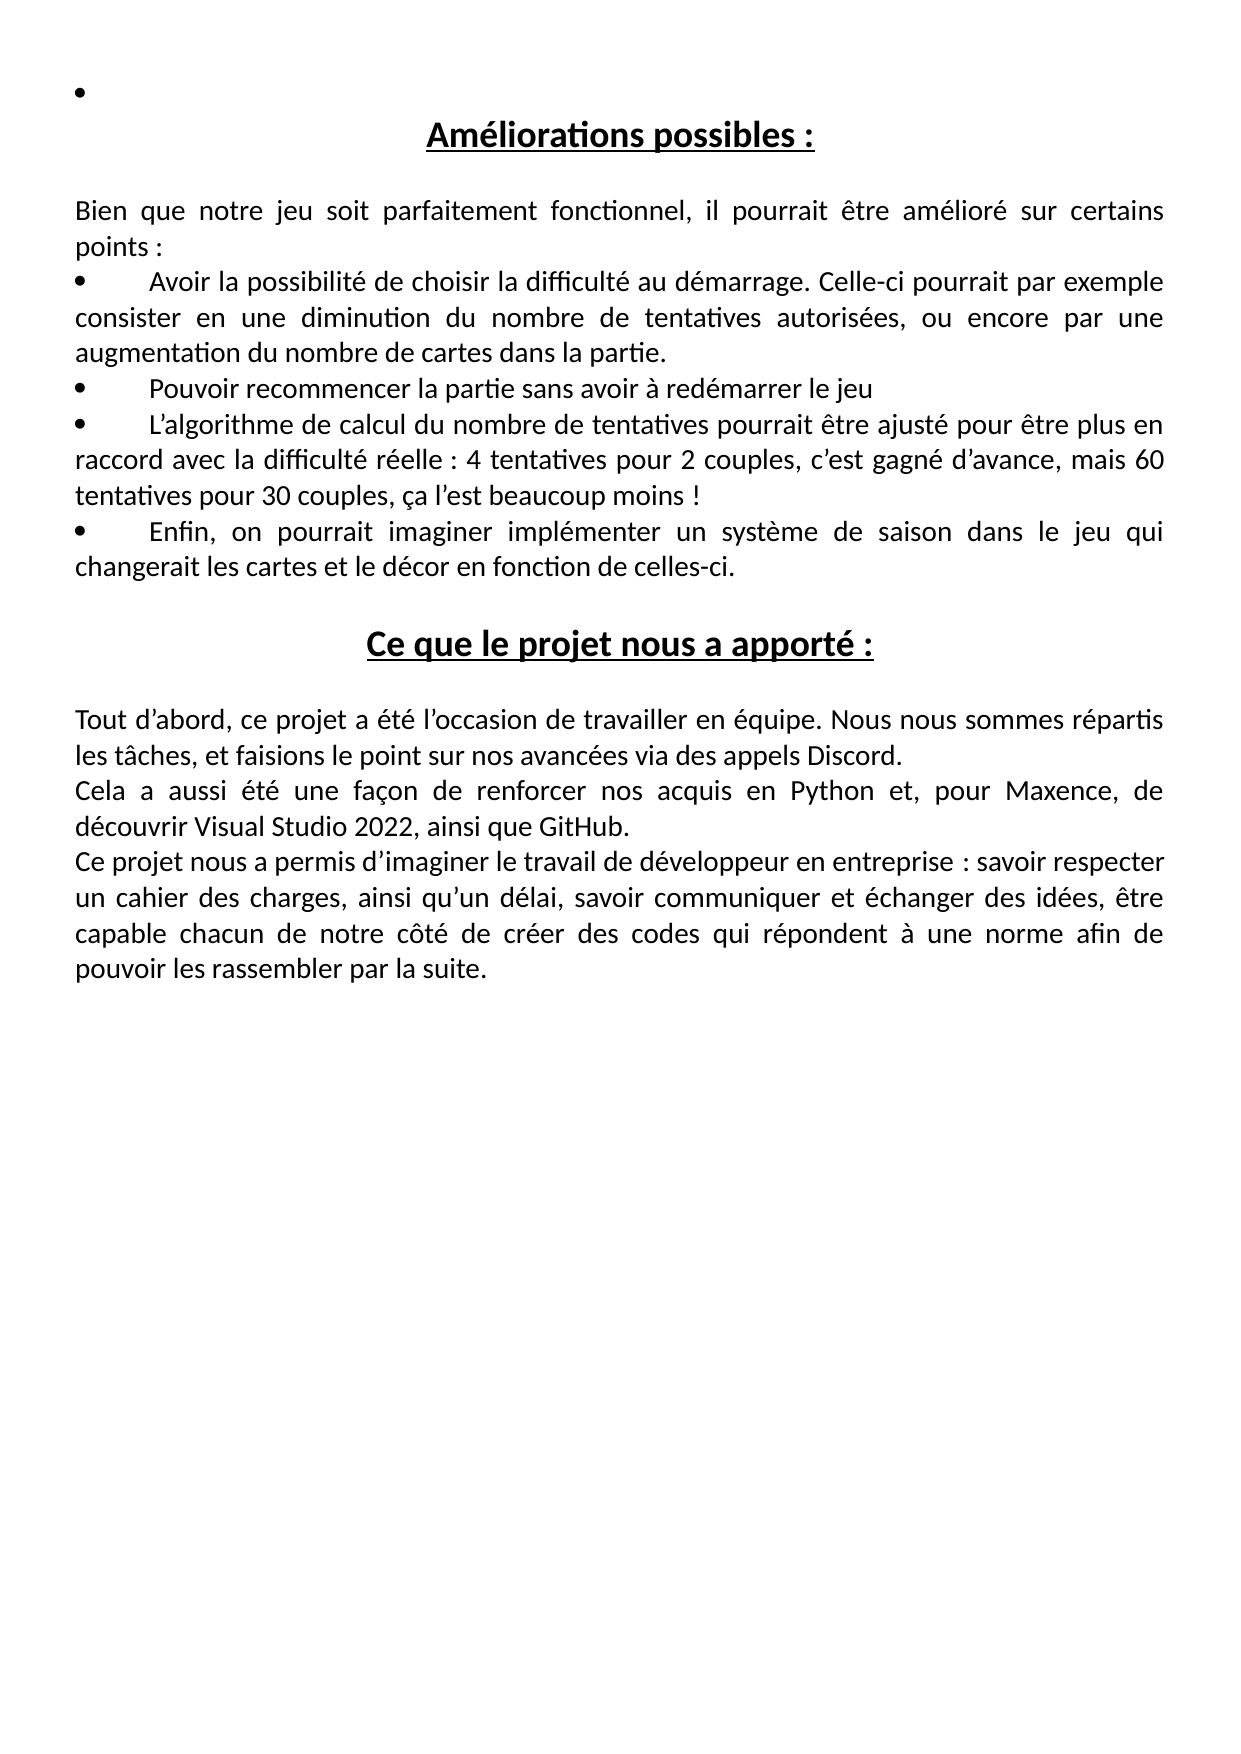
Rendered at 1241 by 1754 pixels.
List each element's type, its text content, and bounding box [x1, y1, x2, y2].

subtitle Ce que le projet nous a apporté : [75, 619, 1165, 665]
text Ce projet nous a permis d’imaginer le travail de développeur en entreprise : savoir respecter un cahier des charges, ainsi qu’un délai, savoir communiquer et échanger des idées, être capable chacun de notre côté de créer des codes qui répondent à une norme afin de pouvoir les rassembler par la suite. [75, 843, 1165, 986]
text Améliorations possibles : [75, 111, 1165, 156]
text Tout d’abord, ce projet a été l’occasion de travailler en équipe. Nous nous sommes répartis les tâches, et faisions le point sur nos avancées via des appels Discord. [75, 701, 1165, 772]
text Bien que notre jeu soit parfaitement fonctionnel, il pourrait être amélioré sur certains points : [75, 192, 1165, 263]
list L’algorithme de calcul du nombre de tentatives pourrait être ajusté pour être plus en raccord avec la difficulté réelle : 4 tentatives pour 2 couples, c’est gagné d’avance, mais 60 tentatives pour 30 couples, ça l’est beaucoup moins ! [75, 406, 1165, 513]
list Pouvoir recommencer la partie sans avoir à redémarrer le jeu [75, 370, 1165, 406]
list Avoir la possibilité de choisir la difficulté au démarrage. Celle-ci pourrait par exemple consister en une diminution du nombre de tentatives autorisées, ou encore par une augmentation du nombre de cartes dans la partie. [75, 263, 1165, 370]
list Enfin, on pourrait imaginer implémenter un système de saison dans le jeu qui changerait les cartes et le décor en fonction de celles-ci. [75, 513, 1165, 584]
text Cela a aussi été une façon de renforcer nos acquis en Python et, pour Maxence, de découvrir Visual Studio 2022, ainsi que GitHub. [75, 772, 1165, 843]
